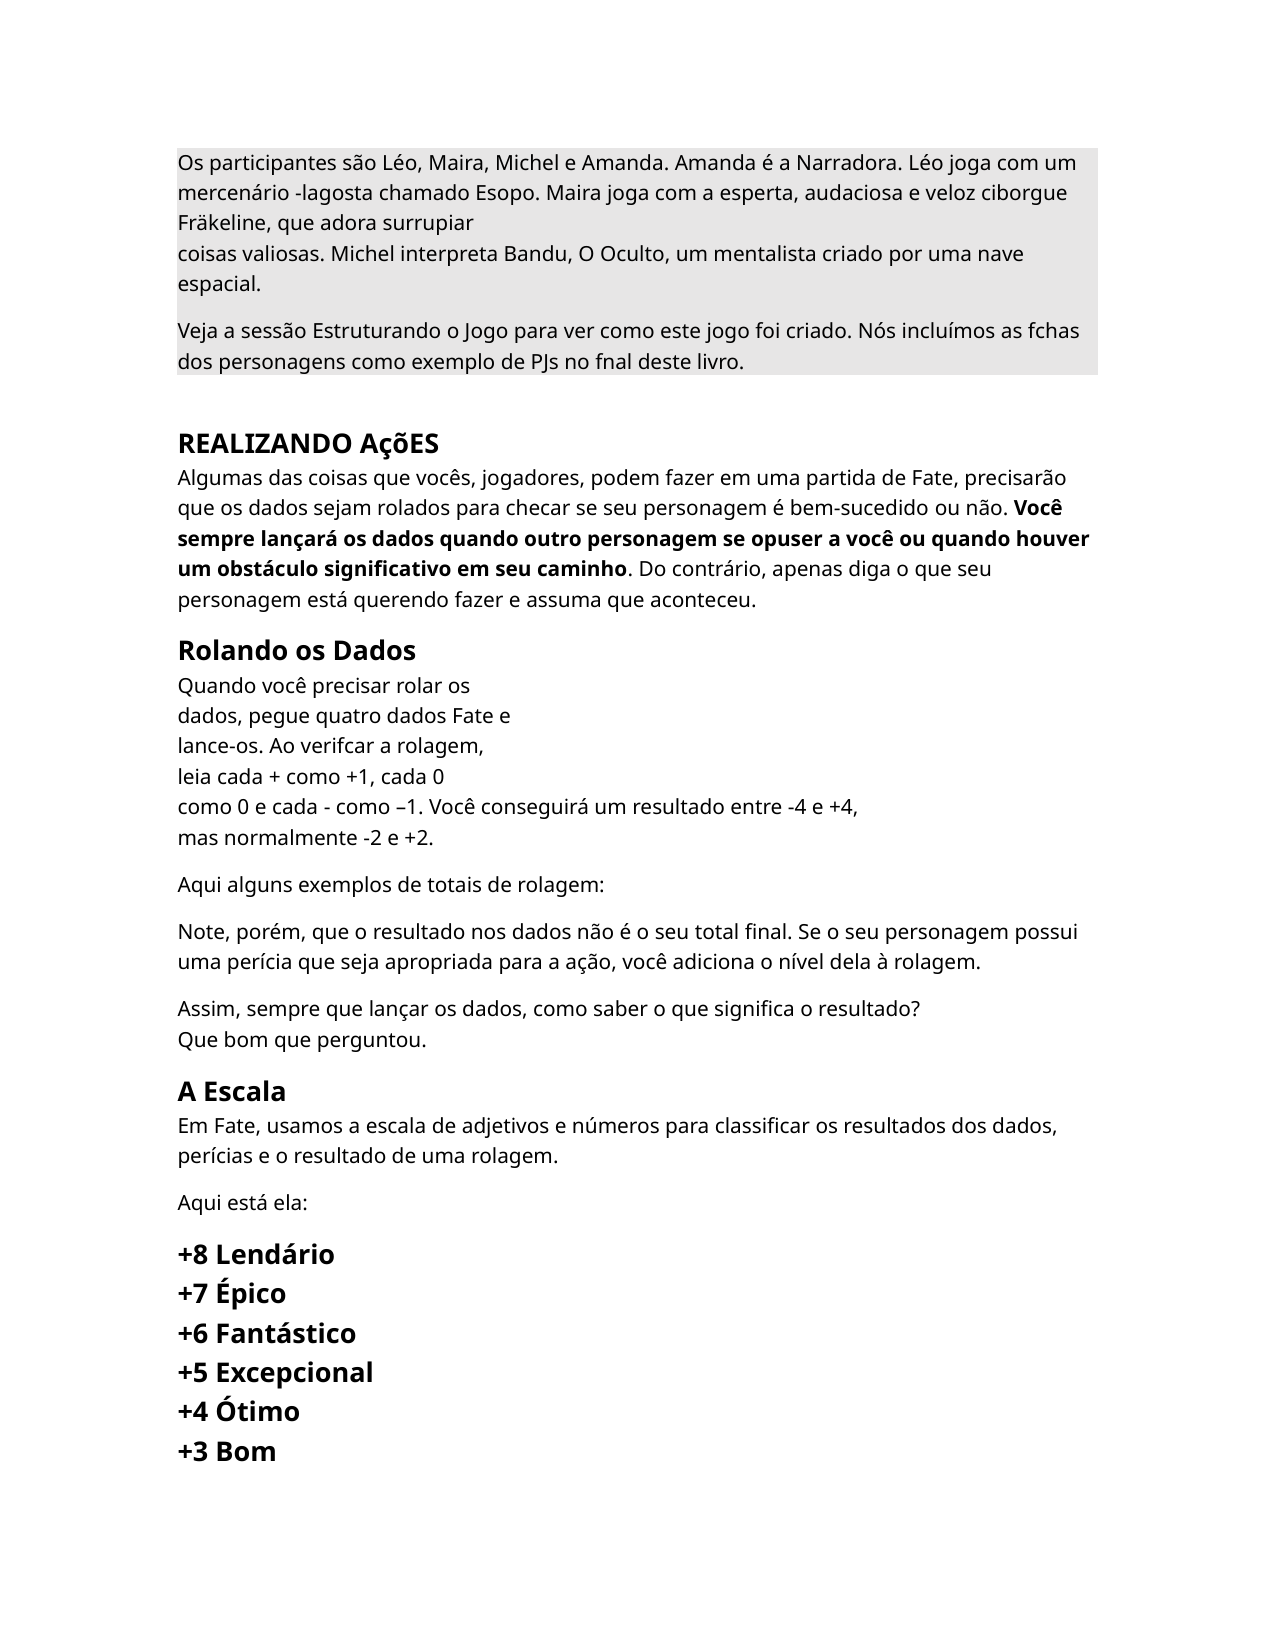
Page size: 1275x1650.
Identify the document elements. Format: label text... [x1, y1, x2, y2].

text Note, porém, que o resultado nos dados não é o seu total final. Se o seu personagem possui uma perícia que seja apropriada para a ação, você adiciona o nível dela à rolagem. [177, 917, 1098, 976]
text A Escala Em Fate, usamos a escala de adjetivos e números para classificar os resultados dos dados, perícias e o resultado de uma rolagem. [177, 1072, 1098, 1170]
text REALIZANDO AçõES Algumas das coisas que vocês, jogadores, podem fazer em uma partida de Fate, precisarão que os dados sejam rolados para checar se seu personagem é bem-sucedido ou não. Você sempre lançará os dados quando outro personagem se opuser a você ou quando houver um obstáculo significativo em seu caminho. Do contrário, apenas diga o que seu personagem está querendo fazer e assuma que aconteceu. [177, 424, 1098, 613]
text Os participantes são Léo, Maira, Michel e Amanda. Amanda é a Narradora. Léo joga com um mercenário -lagosta chamado Esopo. Maira joga com a esperta, audaciosa e veloz ciborgue Fräkeline, que adora surrupiar coisas valiosas. Michel interpreta Bandu, O Oculto, um mentalista criado por uma nave espacial. [177, 148, 1098, 298]
text Assim, sempre que lançar os dados, como saber o que significa o resultado? Que bom que perguntou. [177, 994, 1098, 1053]
text +8 Lendário +7 Épico +6 Fantástico +5 Excepcional +4 Ótimo +3 Bom [177, 1235, 1098, 1469]
text Veja a sessão Estruturando o Jogo para ver como este jogo foi criado. Nós incluímos as fchas dos personagens como exemplo de PJs no fnal deste livro. [177, 316, 1098, 375]
text Aqui está ela: [177, 1188, 1098, 1217]
text Aqui alguns exemplos de totais de rolagem: [177, 870, 1098, 898]
text Rolando os Dados Quando você precisar rolar os dados, pegue quatro dados Fate e lance-os. Ao verifcar a rolagem, leia cada + como +1, cada 0 como 0 e cada - como –1. Você conseguirá um resultado entre -4 e +4, mas normalmente -2 e +2. [177, 632, 1098, 851]
